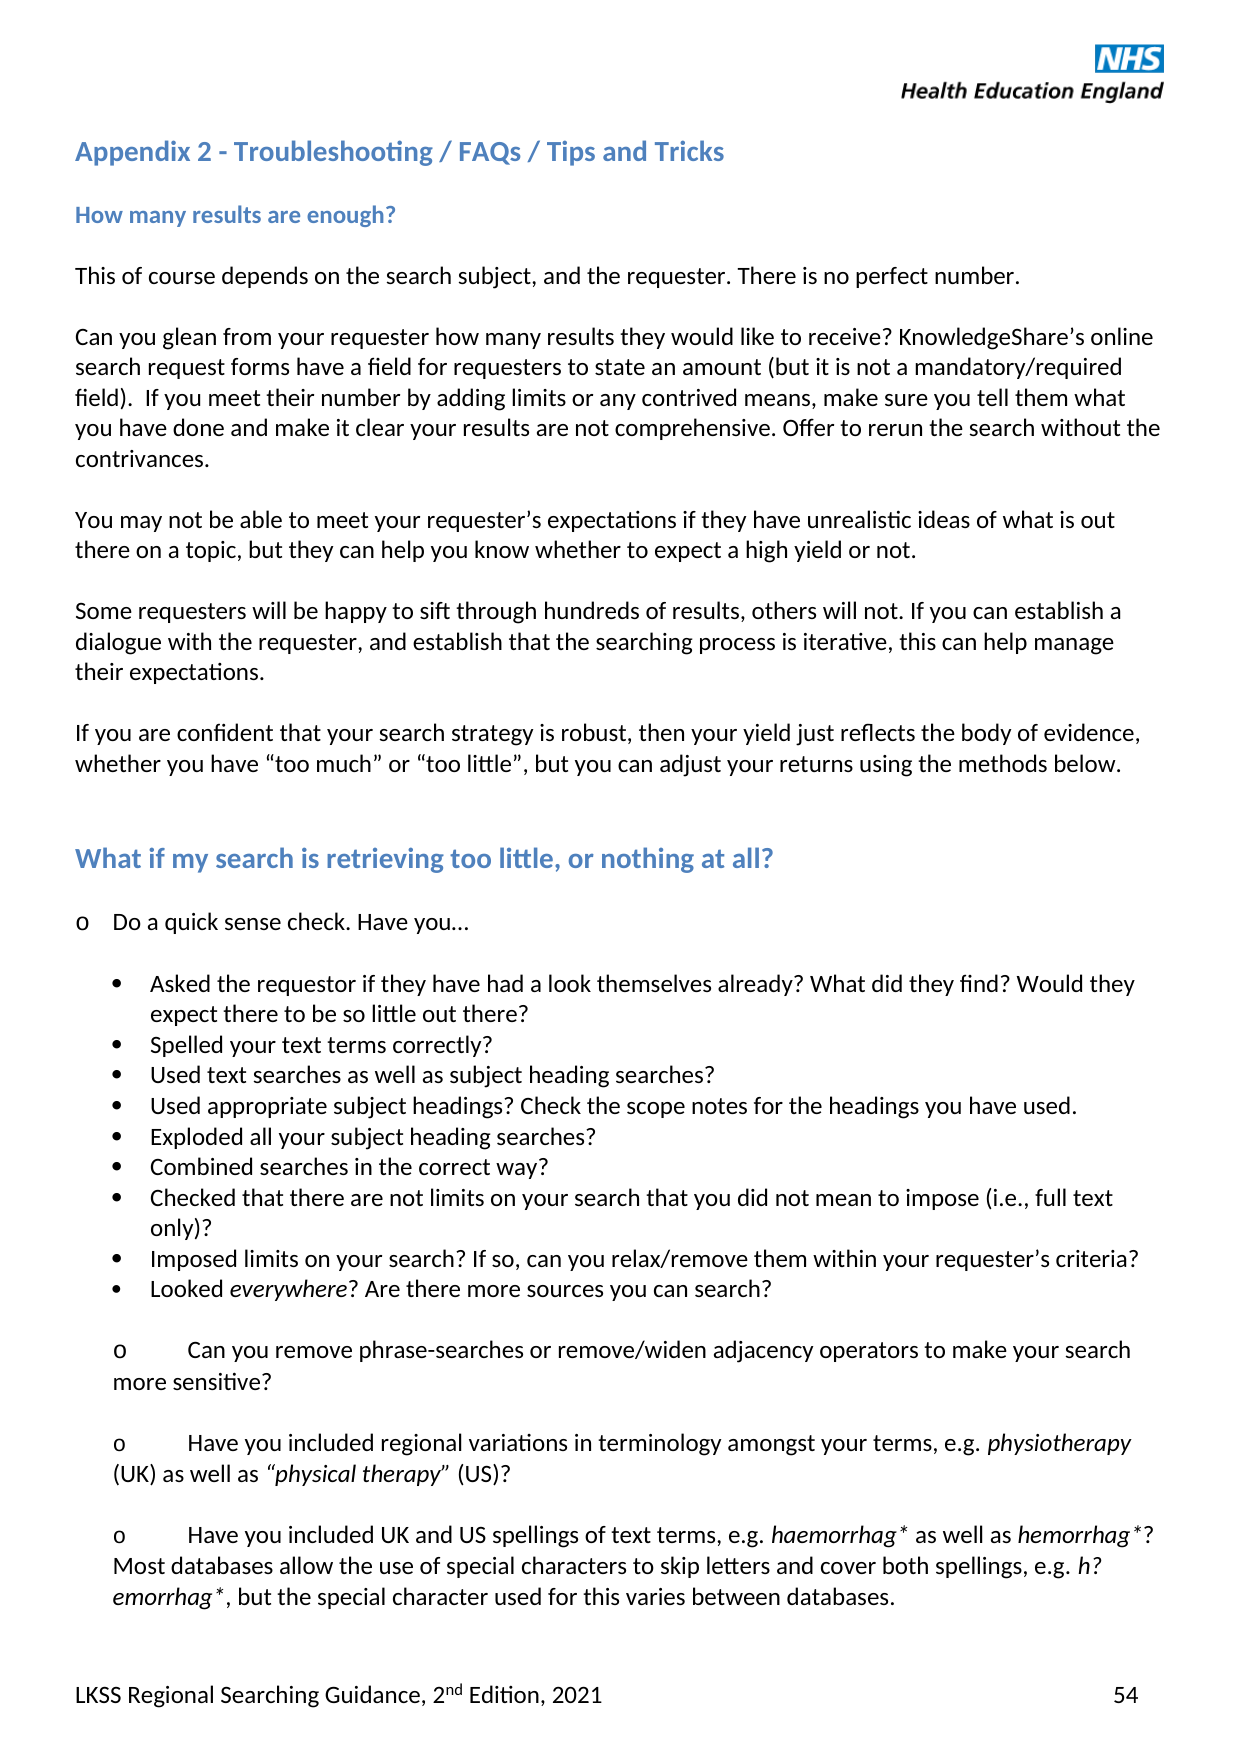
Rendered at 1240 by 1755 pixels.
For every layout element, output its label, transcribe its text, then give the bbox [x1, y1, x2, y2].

text Can you glean from your requester how many results they would like to receive? KnowledgeShare’s online search request forms have a field for requesters to state an amount (but it is not a mandatory/required field). If you meet their number by adding limits or any contrived means, make sure you tell them what you have done and make it clear your results are not comprehensive. Offer to rerun the search without the contrivances. [75, 321, 1164, 473]
text If you are confident that your search strategy is robust, then your yield just reflects the body of evidence, whether you have “too much” or “too little”, but you can adjust your returns using the methods below. [75, 718, 1164, 779]
list Looked everywhere? Are there more sources you can search? [112, 1273, 1164, 1304]
list Have you included regional variations in terminology amongst your terms, e.g. physiotherapy (UK) as well as “physical therapy” (US)? [112, 1427, 1164, 1489]
text This of course depends on the search subject, and the requester. There is no perfect number. [75, 260, 1164, 290]
list Imposed limits on your search? If so, can you relax/remove them within your requester’s criteria? [112, 1243, 1164, 1273]
subtitle Appendix 2 - Troubleshooting / FAQs / Tips and Tricks [75, 133, 1164, 168]
list Can you remove phrase-searches or remove/widen adjacency operators to make your search more sensitive? [112, 1334, 1164, 1397]
list Spelled your text terms correctly? [112, 1029, 1164, 1060]
list Used text searches as well as subject heading searches? [112, 1060, 1164, 1090]
subtitle How many results are enough? [75, 199, 1164, 229]
list Asked the requestor if they have had a look themselves already? What did they find? Would they expect there to be so little out there? [112, 968, 1164, 1029]
list Have you included UK and US spellings of text terms, e.g. haemorrhag* as well as hemorrhag*? Most databases allow the use of special characters to skip letters and cover both spellings, e.g. h?emorrhag*, but the special character used for this varies between databases. [112, 1519, 1164, 1612]
list Exploded all your subject heading searches? [112, 1121, 1164, 1151]
list Combined searches in the correct way? [112, 1151, 1164, 1182]
list Checked that there are not limits on your search that you did not mean to impose (i.e., full text only)? [112, 1182, 1164, 1243]
list Do a quick sense check. Have you… [75, 906, 1164, 938]
list Used appropriate subject headings? Check the scope notes for the headings you have used. [112, 1090, 1164, 1121]
text You may not be able to meet your requester’s expectations if they have unrealistic ideas of what is out there on a topic, but they can help you know whether to expect a high yield or not. [75, 504, 1164, 565]
text Some requesters will be happy to sift through hundreds of results, others will not. If you can establish a dialogue with the requester, and establish that the searching process is iterative, this can help manage their expectations. [75, 596, 1164, 687]
subtitle What if my search is retrieving too little, or nothing at all? [75, 840, 1164, 875]
